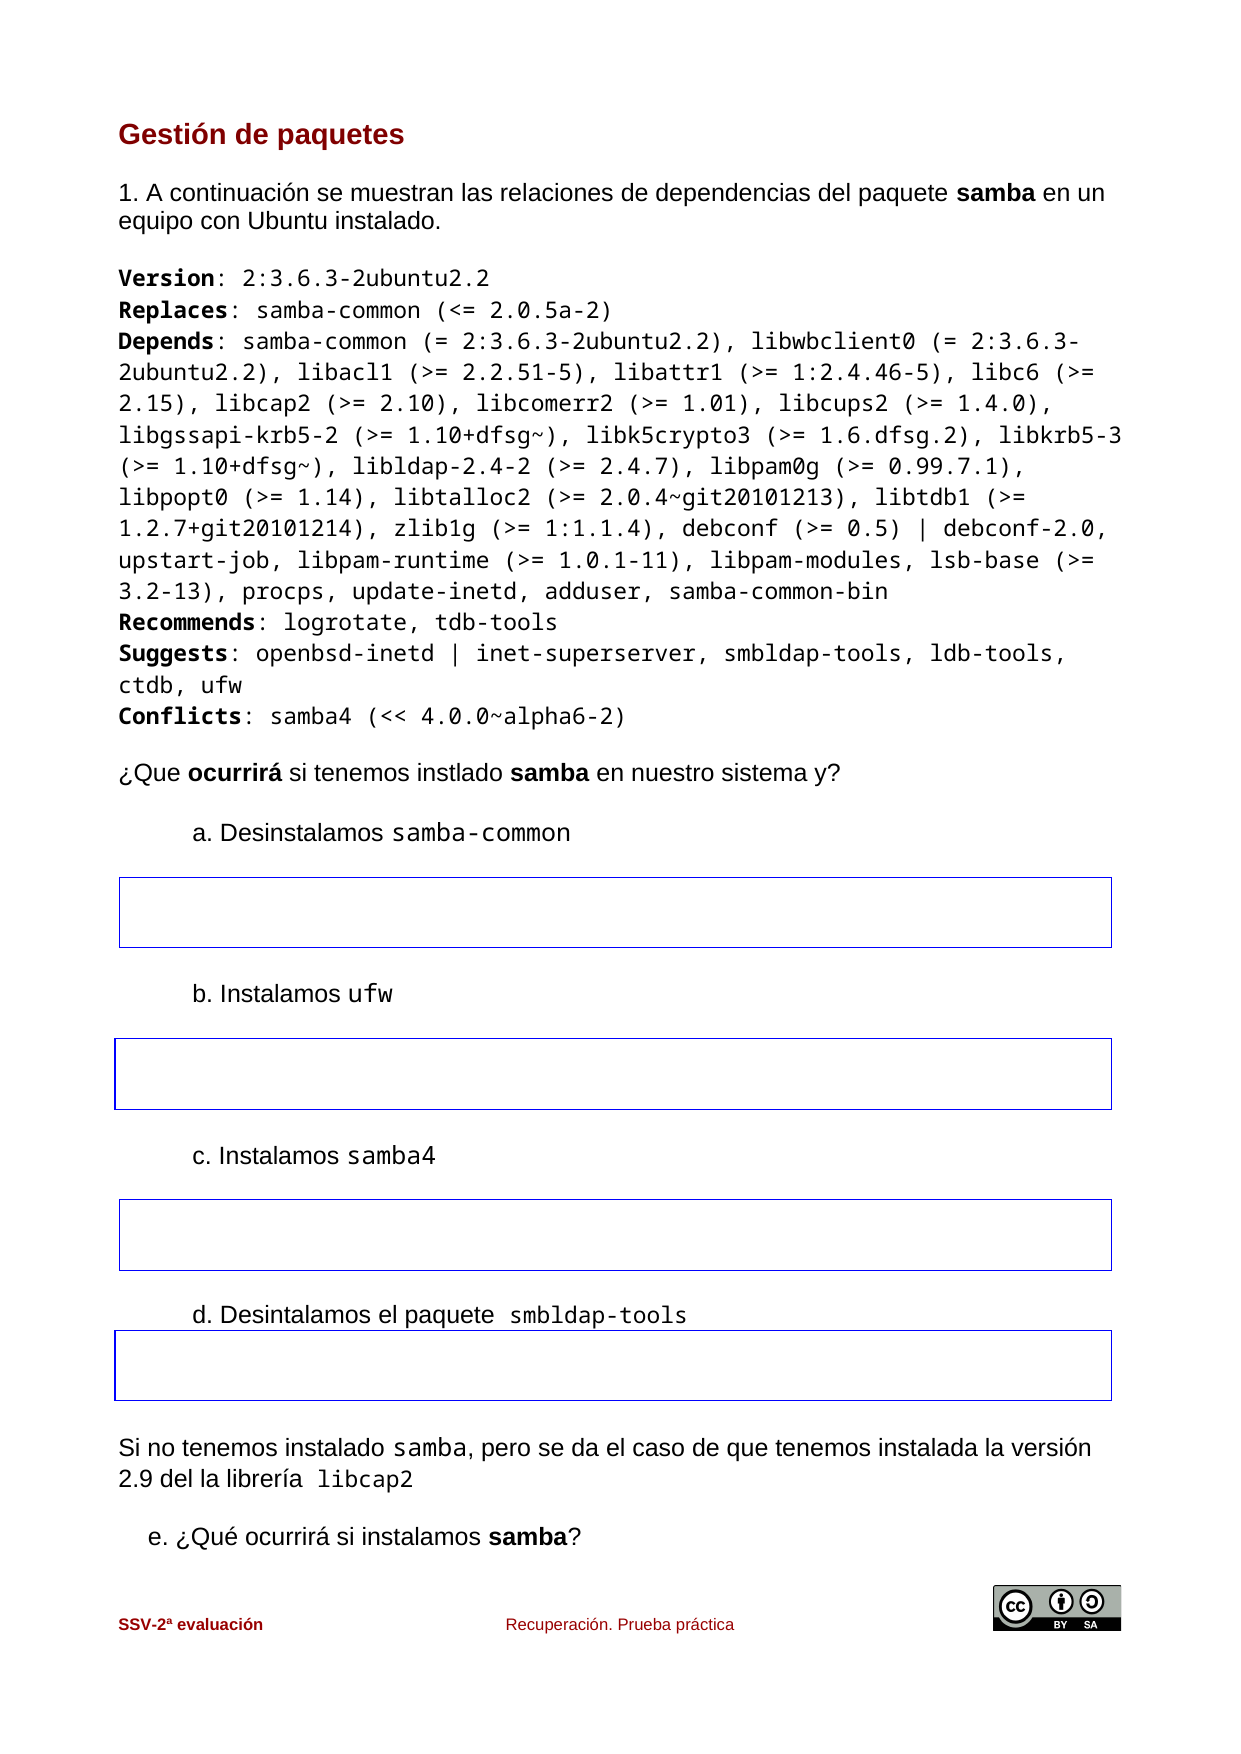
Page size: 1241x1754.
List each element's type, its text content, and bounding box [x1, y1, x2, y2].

text Conflicts: samba4 (<< 4.0.0~alpha6-2) [118, 700, 1122, 731]
text Recommends: logrotate, tdb-tools [118, 606, 1122, 637]
table_header [116, 1039, 1111, 1108]
text ¿Que ocurrirá si tenemos instlado samba en nuestro sistema y? [118, 759, 1122, 787]
table_header [120, 1200, 1111, 1270]
text Replaces: samba-common (<= 2.0.5a-2) [118, 294, 1122, 325]
text d. Desintalamos el paquete smbldap-tools [192, 1299, 1122, 1330]
text Suggests: openbsd-inetd | inet-superserver, smbldap-tools, ldb-tools, ctdb, ufw [118, 637, 1122, 700]
table_header [120, 878, 1111, 947]
text 1. A continuación se muestran las relaciones de dependencias del paquete samba en un equipo con Ubuntu instalado. [118, 179, 1122, 234]
picture [993, 1585, 1122, 1631]
text Si no tenemos instalado samba, pero se da el caso de que tenemos instalada la versión 2.9 del la librería libcap2 [118, 1429, 1122, 1494]
text Gestión de paquetes [118, 118, 1122, 151]
list e. ¿Qué ocurrirá si instalamos samba? [118, 1522, 1122, 1550]
text a. Desinstalamos samba-common [192, 815, 1122, 849]
table_header [116, 1331, 1111, 1400]
text c. Instalamos samba4 [192, 1137, 1122, 1171]
text Depends: samba-common (= 2:3.6.3-2ubuntu2.2), libwbclient0 (= 2:3.6.3-2ubuntu2.2), libacl1 (>= 2.2.51-5), libattr1 (>= 1:2.4.46-5), libc6 (>= 2.15), libcap2 (>= 2.10), libcomerr2 (>= 1.01), libcups2 (>= 1.4.0), libgssapi-krb5-2 (>= 1.10+dfsg~), libk5crypto3 (>= 1.6.dfsg.2), libkrb5-3 (>= 1.10+dfsg~), libldap-2.4-2 (>= 2.4.7), libpam0g (>= 0.99.7.1), libpopt0 (>= 1.14), libtalloc2 (>= 2.0.4~git20101213), libtdb1 (>= 1.2.7+git20101214), zlib1g (>= 1:1.1.4), debconf (>= 0.5) | debconf-2.0, upstart-job, libpam-runtime (>= 1.0.1-11), libpam-modules, lsb-base (>= 3.2-13), procps, update-inetd, adduser, samba-common-bin [118, 325, 1122, 606]
text Version: 2:3.6.3-2ubuntu2.2 [118, 262, 1122, 294]
text b. Instalamos ufw [192, 976, 1122, 1010]
